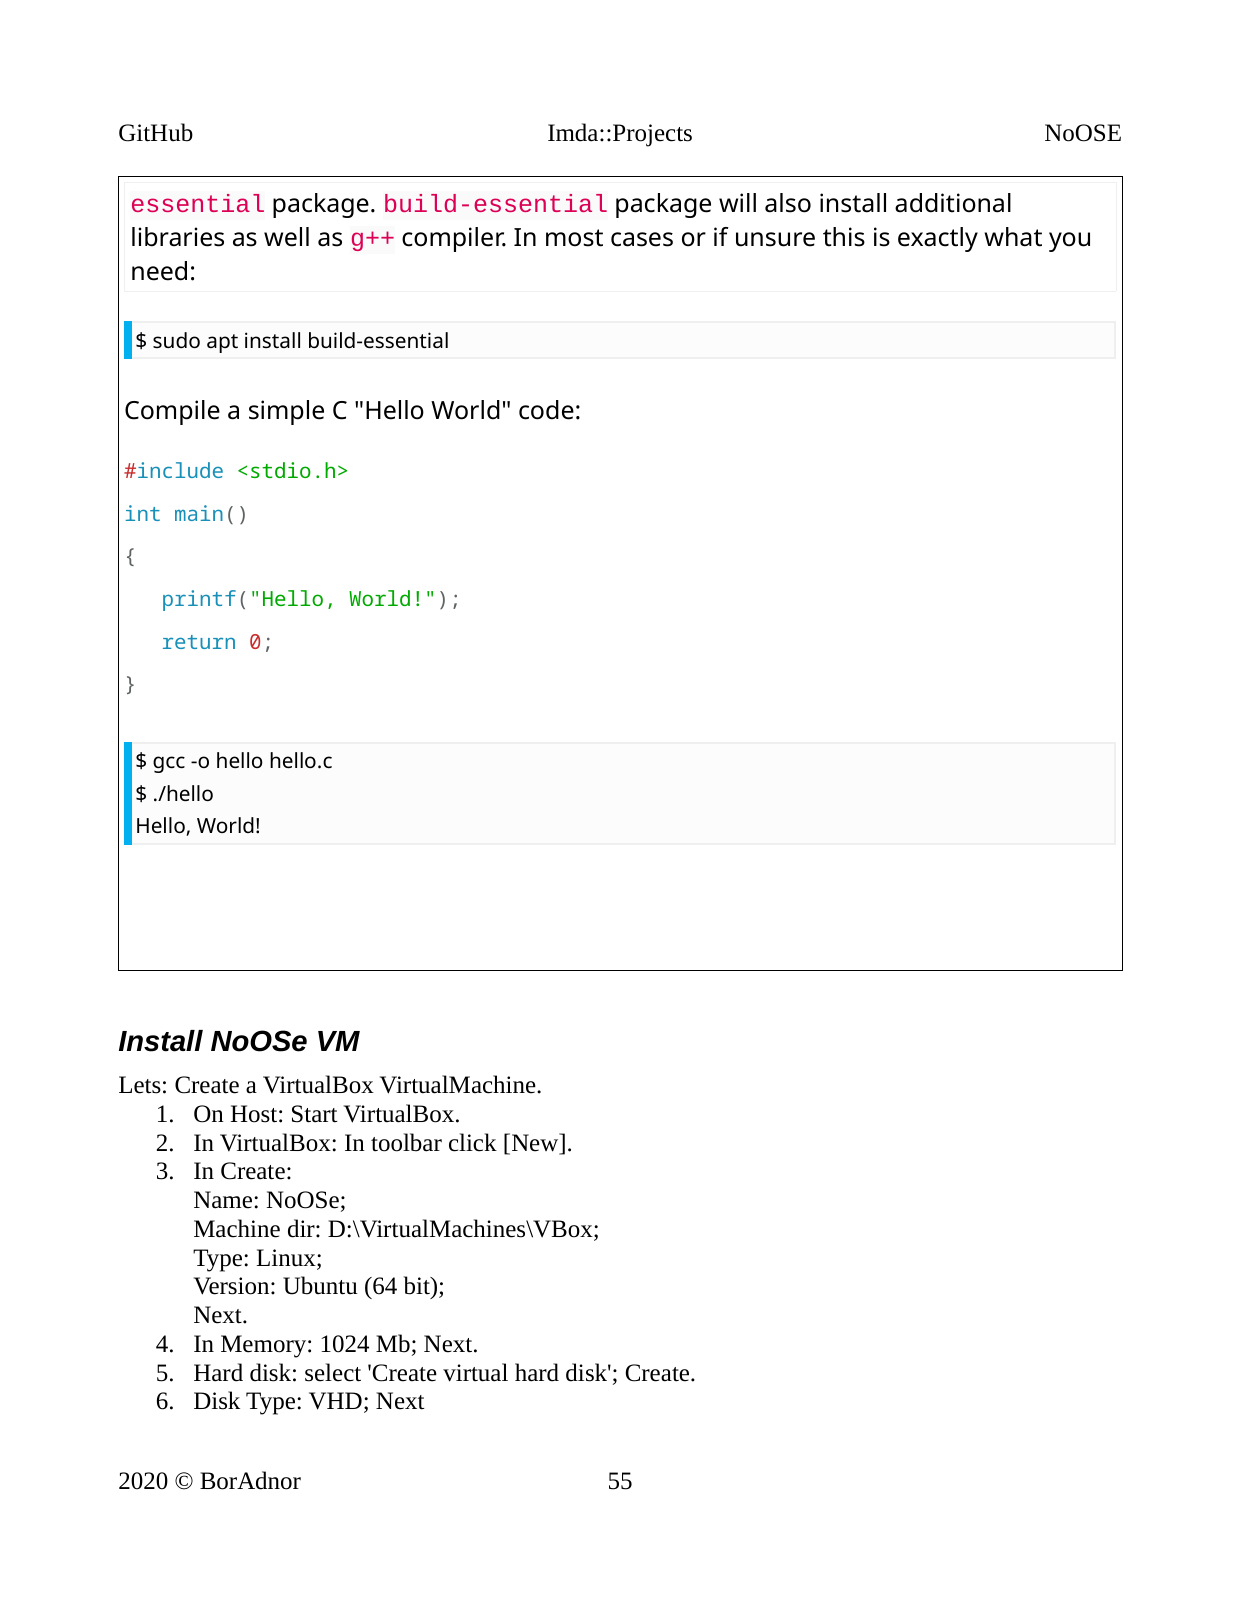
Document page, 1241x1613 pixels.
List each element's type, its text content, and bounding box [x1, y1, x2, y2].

list Hard disk: select 'Create virtual hard disk'; Create. [156, 1358, 1122, 1386]
subtitle Install NoOSe VM [118, 1024, 1122, 1058]
list Disk Type: VHD; Next [156, 1386, 1122, 1415]
list In Memory: 1024 Mb; Next. [156, 1329, 1122, 1358]
text Lets: Create a VirtualBox VirtualMachine. [118, 1070, 1122, 1099]
table_header essential package. build-essential package will also install additional libraries as well as g++ compiler. In most cases or if unsure this is exactly what you need: $ sudo apt install build-essential Compile a simple C "Hello World" code: #include <stdio.h> int main() { printf("Hello, World!"); return 0; } $ gcc -o hello hello.c $ ./hello Hello, World! [119, 177, 1122, 970]
list In VirtualBox: In toolbar click [New]. [156, 1128, 1122, 1156]
list On Host: Start VirtualBox. [156, 1099, 1122, 1128]
list In Create: Name: NoOSe; Machine dir: D:\VirtualMachines\VBox; Type: Linux; Version: Ubuntu (64 bit); Next. [156, 1156, 1122, 1329]
